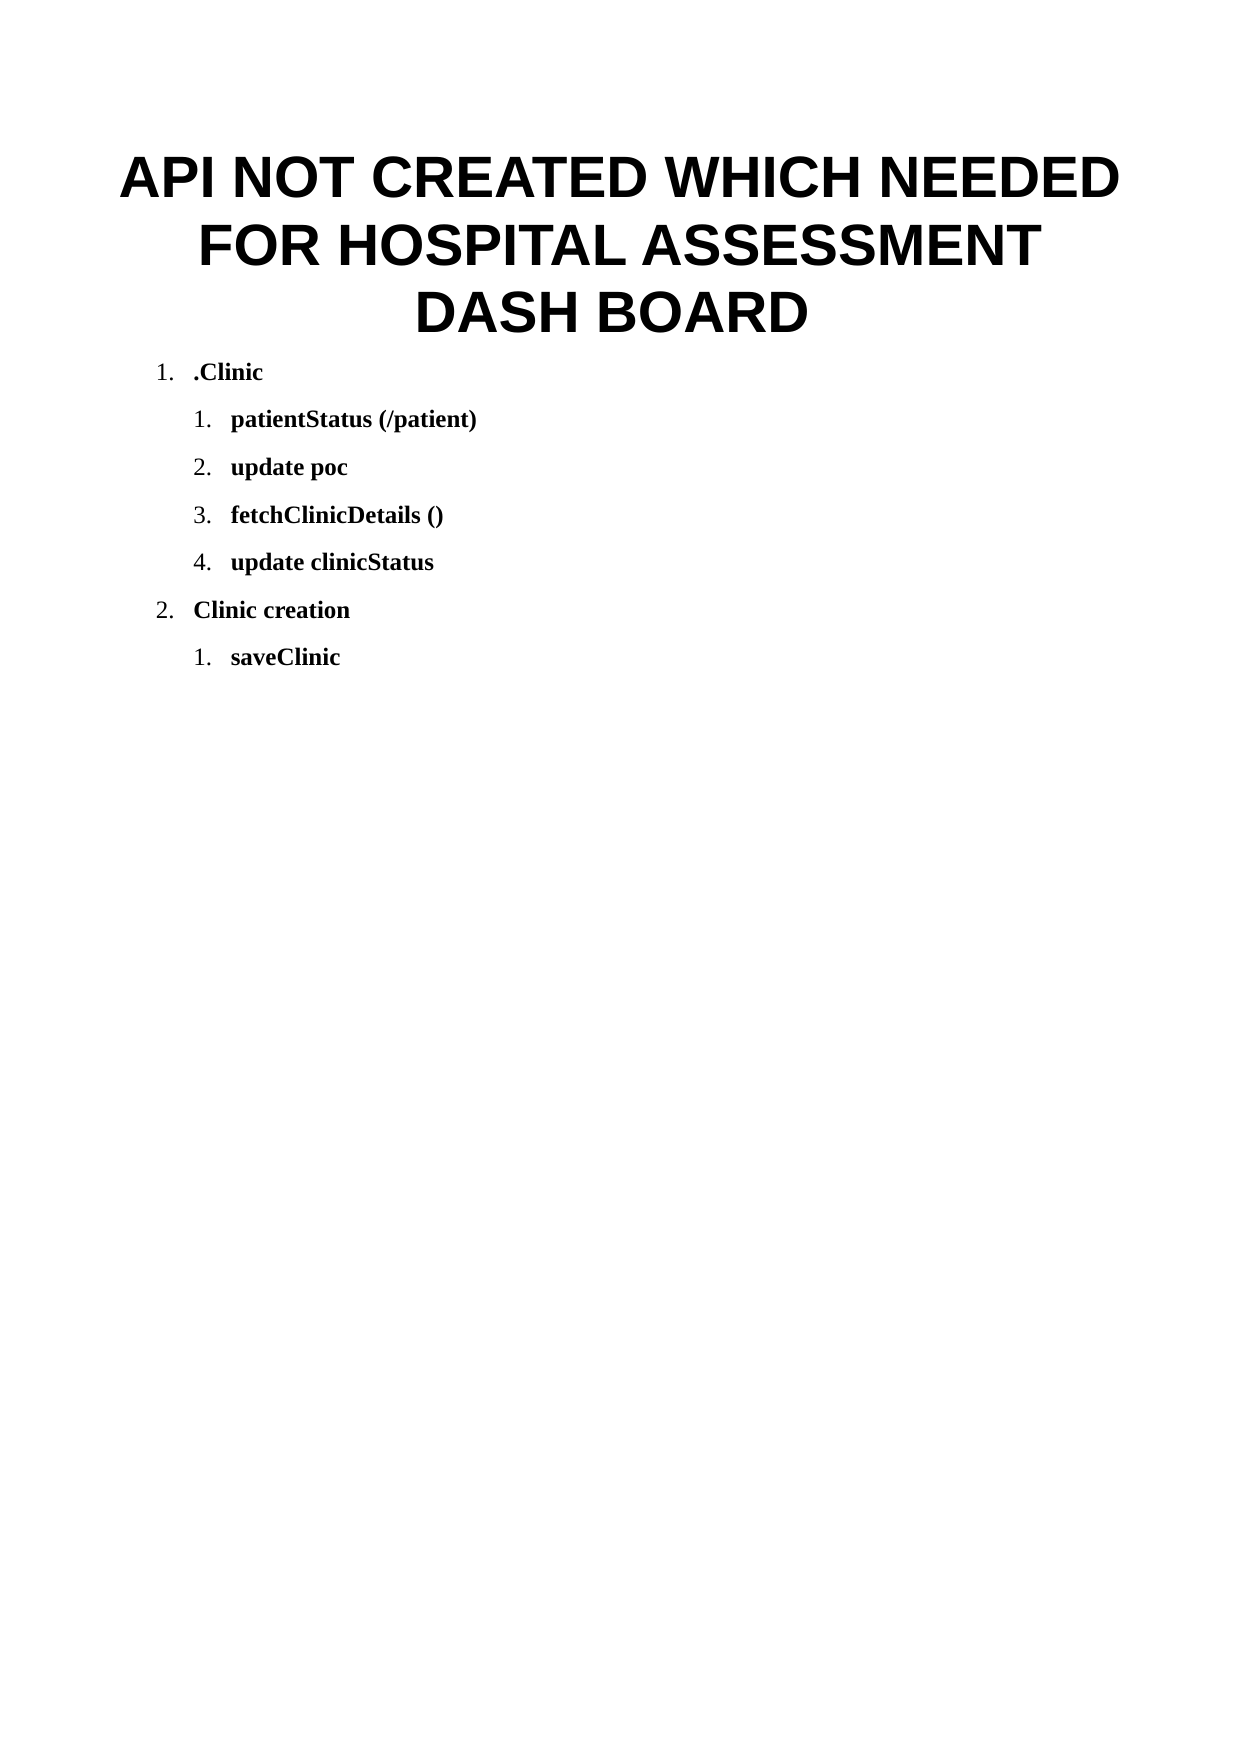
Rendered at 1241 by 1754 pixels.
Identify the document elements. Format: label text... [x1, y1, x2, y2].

title API NOT CREATED WHICH NEEDED FOR HOSPITAL ASSESSMENT DASH BOARD [118, 143, 1122, 344]
list update clinicStatus [193, 547, 1122, 576]
list update poc [193, 452, 1122, 481]
list .Clinic [156, 357, 1122, 386]
list saveClinic [193, 642, 1122, 671]
list Clinic creation [156, 595, 1122, 624]
list patientStatus (/patient) [193, 404, 1122, 433]
list fetchClinicDetails () [193, 500, 1122, 528]
